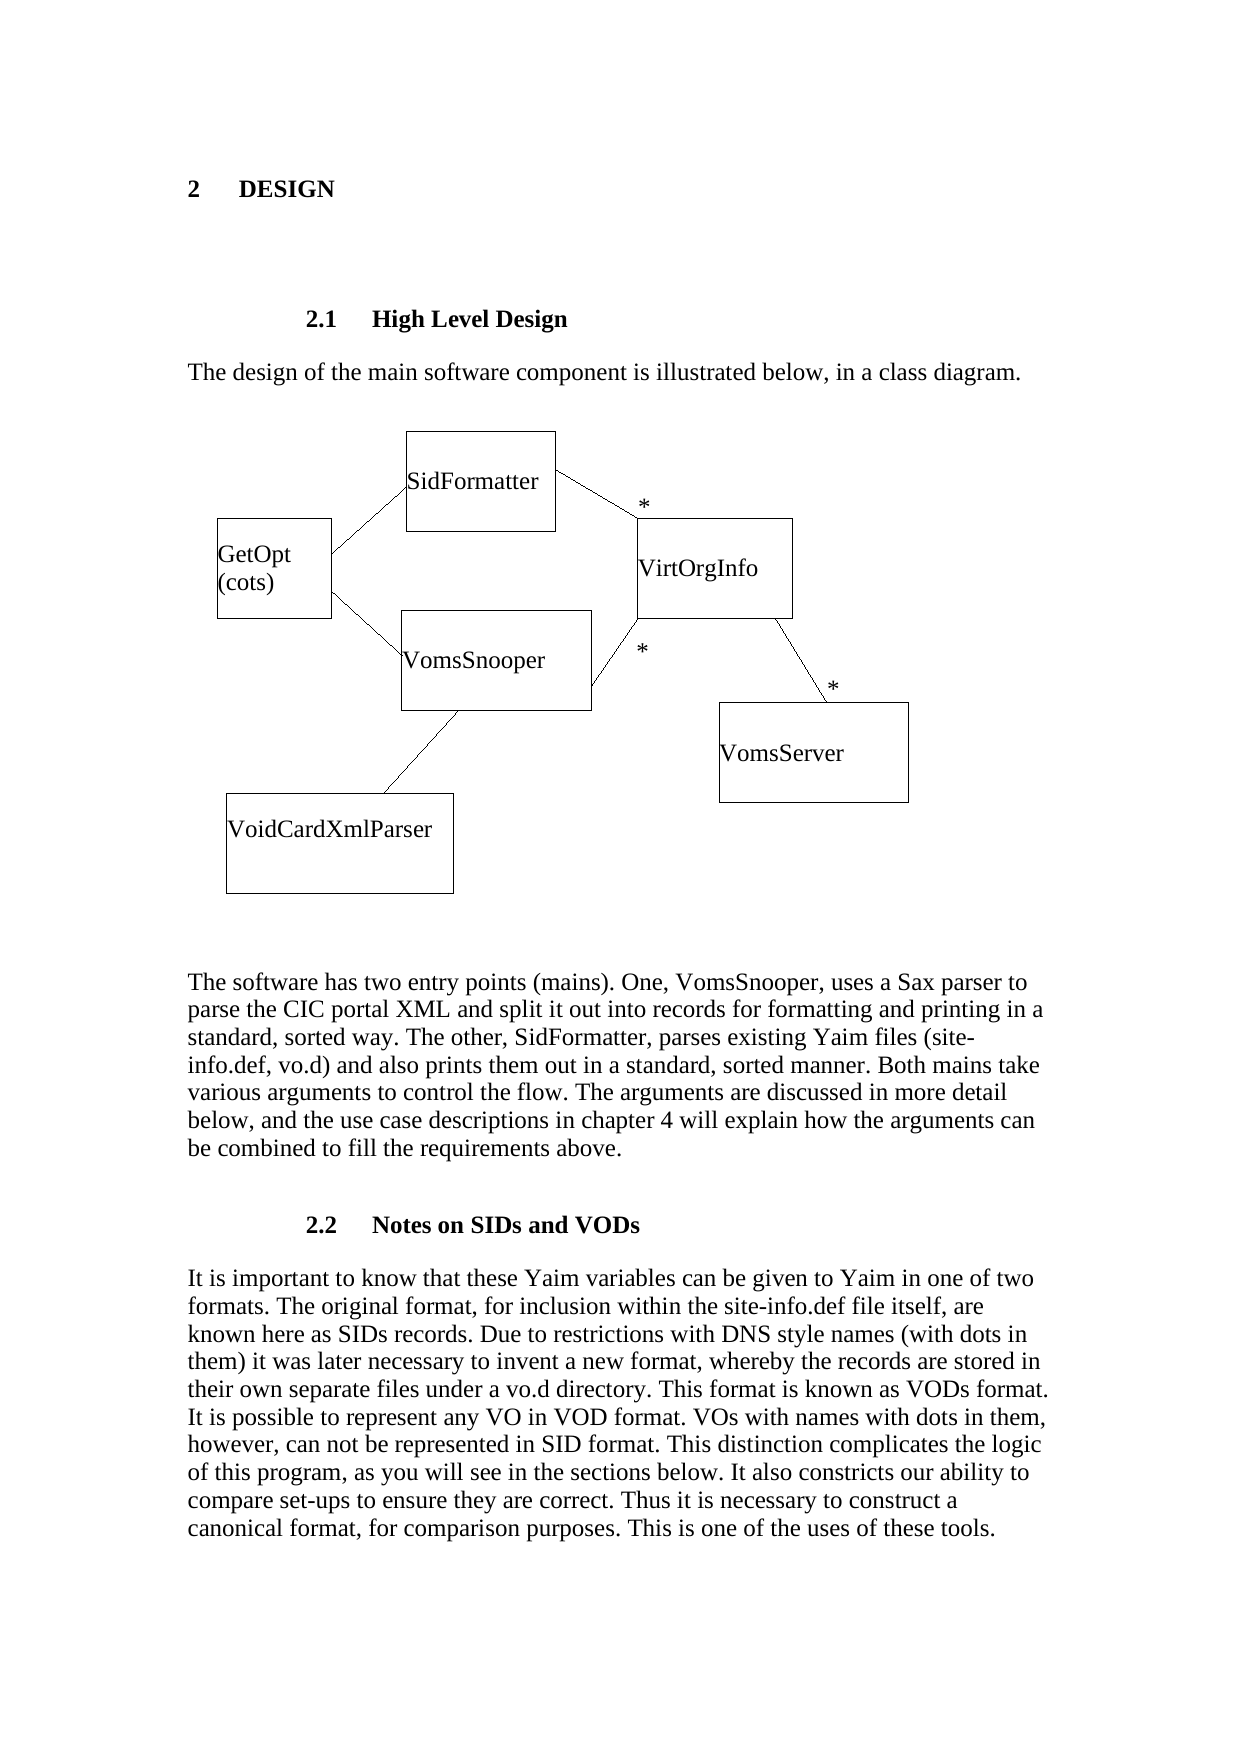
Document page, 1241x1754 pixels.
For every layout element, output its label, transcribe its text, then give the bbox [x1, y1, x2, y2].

text It is important to know that these Yaim variables can be given to Yaim in one of two formats. The original format, for inclusion within the site-info.def file itself, are known here as SIDs records. Due to restrictions with DNS style names (with dots in them) it was later necessary to invent a new format, whereby the records are stored in their own separate files under a vo.d directory. This format is known as VODs format. It is possible to represent any VO in VOD format. VOs with names with dots in them, however, can not be represented in SID format. This distinction complicates the logic of this program, as you will see in the sections below. It also constricts our ability to compare set-ups to ensure they are correct. Thus it is necessary to construct a canonical format, for comparison purposes. This is one of the uses of these tools. [187, 1264, 1053, 1541]
subtitle Notes on SIDs and VODs [306, 1212, 934, 1239]
text The software has two entry points (mains). One, VomsSnooper, uses a Sax parser to parse the CIC portal XML and split it out into records for formatting and printing in a standard, sorted way. The other, SidFormatter, parses existing Yaim files (site-info.def, vo.d) and also prints them out in a standard, sorted manner. Both mains take various arguments to control the flow. The arguments are discussed in more detail below, and the use case descriptions in chapter 4 will explain how the arguments can be combined to fill the requirements above. [187, 968, 1053, 1162]
subtitle DESIGN [187, 175, 1053, 203]
subtitle High Level Design [306, 305, 934, 333]
text The design of the main software component is illustrated below, in a class diagram. [187, 358, 1053, 386]
